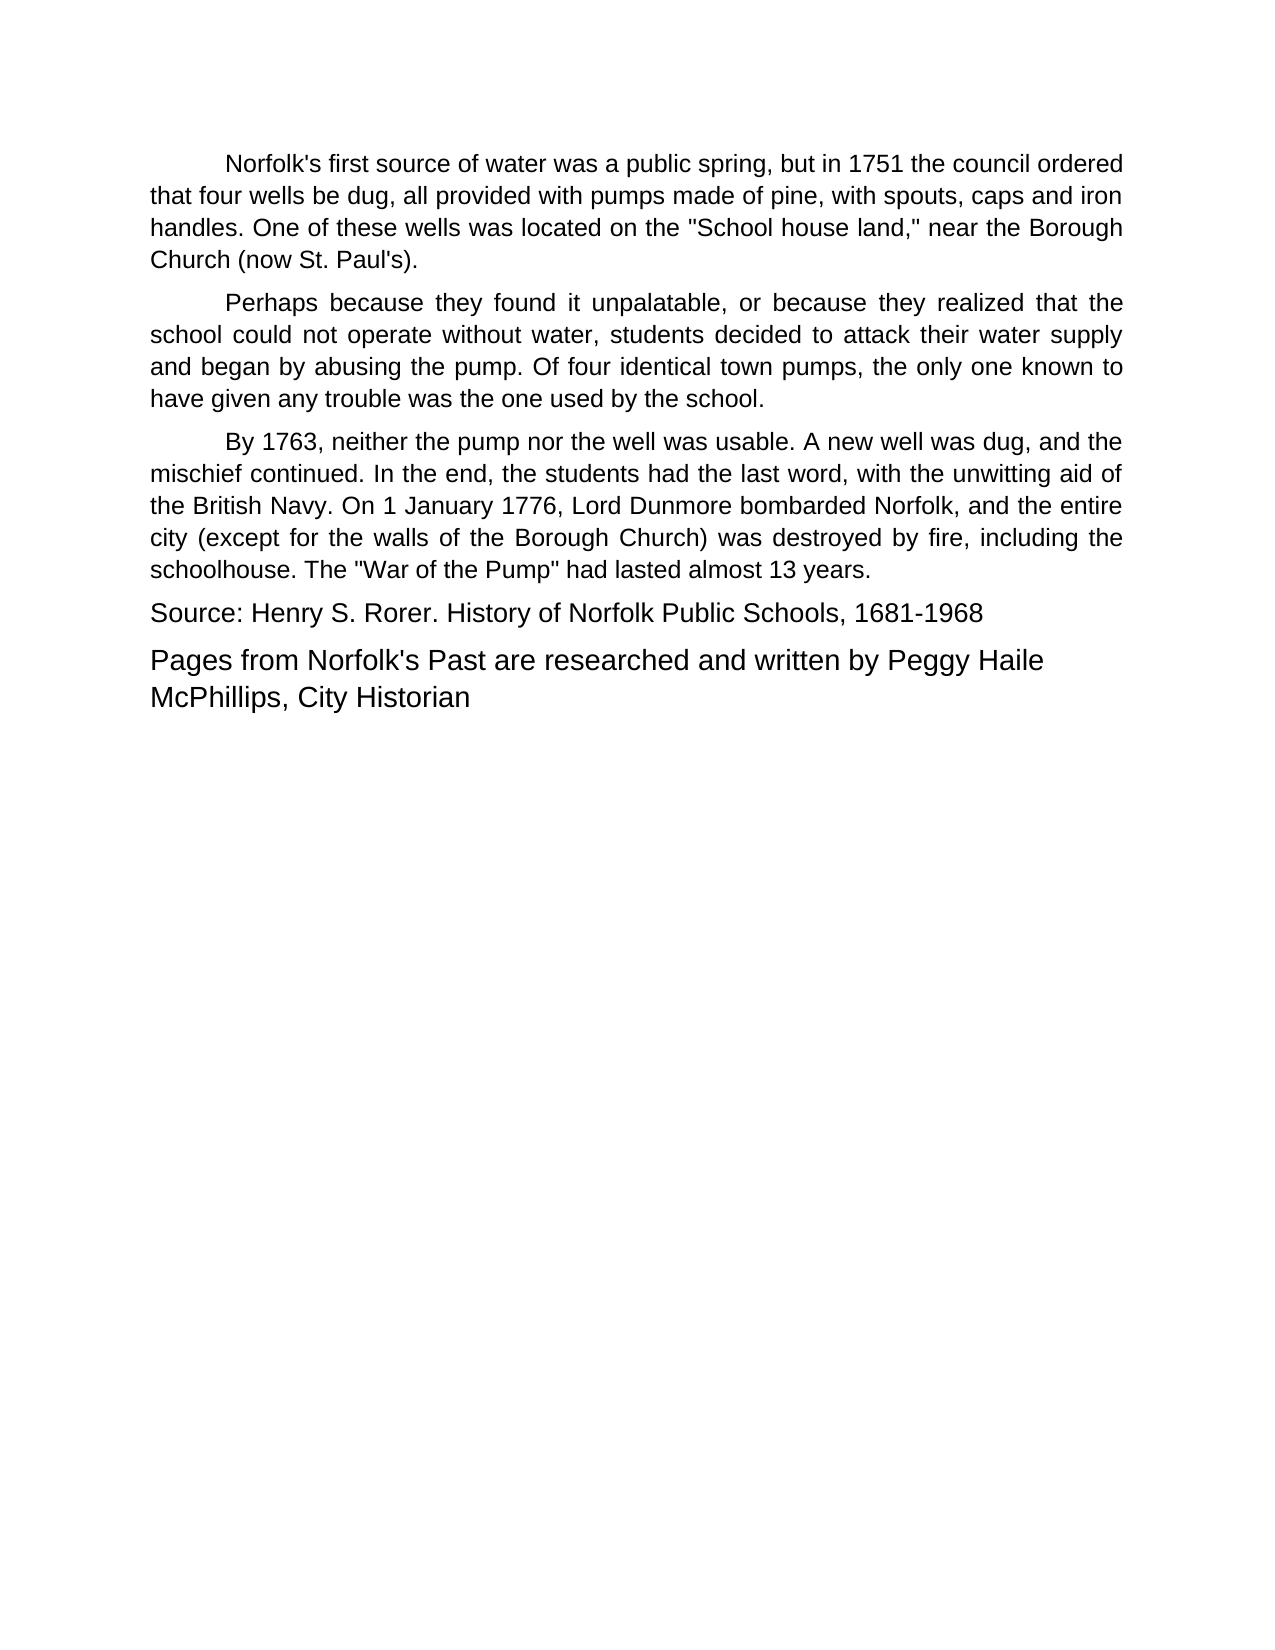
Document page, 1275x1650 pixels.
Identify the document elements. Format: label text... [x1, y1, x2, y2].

text Pages from Norfolk's Past are researched and written by Peggy Haile McPhillips, City Historian [150, 643, 1125, 713]
text Source: Henry S. Rorer. History of Norfolk Public Schools, 1681-1968 [150, 598, 1125, 629]
text By 1763, neither the pump nor the well was usable. A new well was dug, and the mischief continued. In the end, the students had the last word, with the unwitting aid of the British Navy. On 1 January 1776, Lord Dunmore bombarded Norfolk, and the entire city (except for the walls of the Borough Church) was destroyed by fire, including the schoolhouse. The "War of the Pump" had lasted almost 13 years. [150, 427, 1125, 584]
text Perhaps because they found it unpalatable, or because they realized that the school could not operate without water, students decided to attack their water supply and began by abusing the pump. Of four identical town pumps, the only one known to have given any trouble was the one used by the school. [150, 289, 1125, 413]
text Norfolk's first source of water was a public spring, but in 1751 the council ordered that four wells be dug, all provided with pumps made of pine, with spouts, caps and iron handles. One of these wells was located on the "School house land," near the Borough Church (now St. Paul's). [150, 150, 1125, 274]
